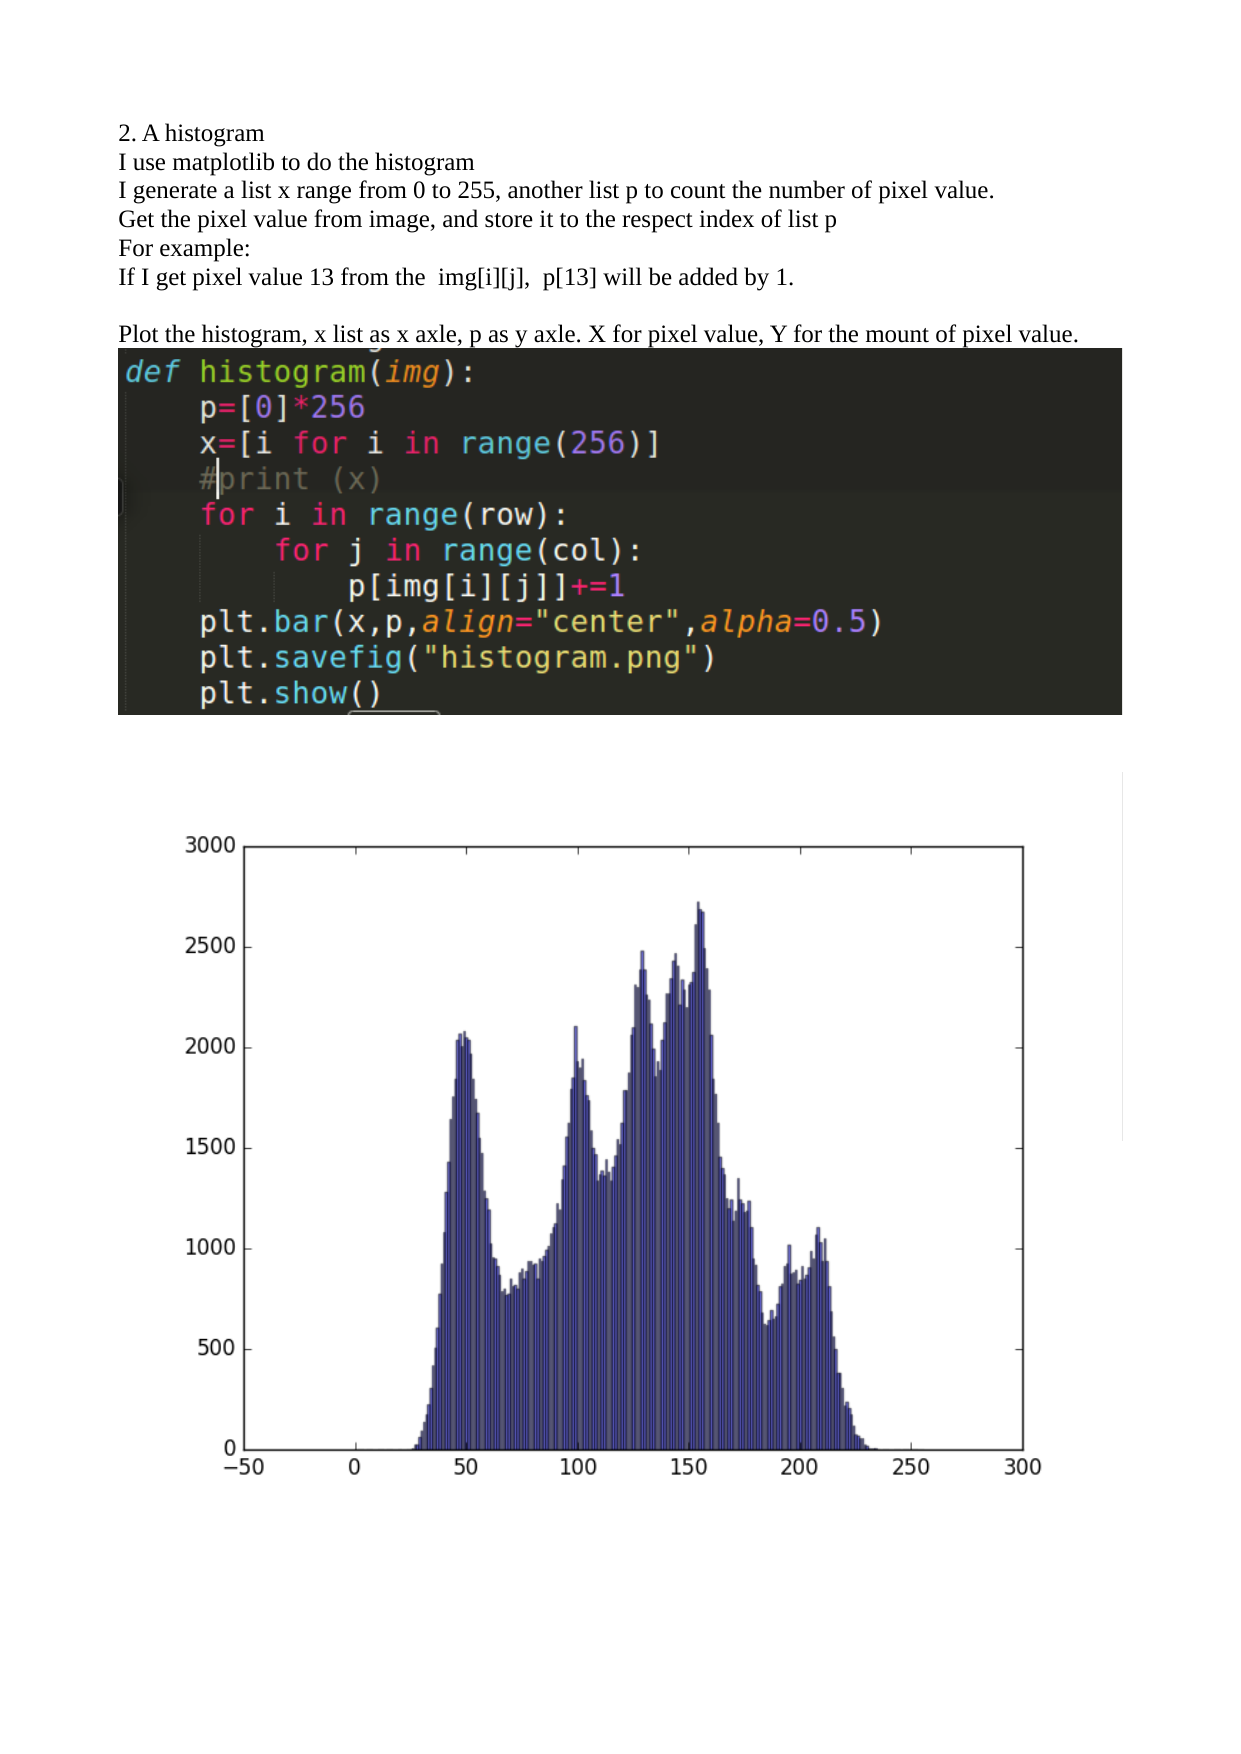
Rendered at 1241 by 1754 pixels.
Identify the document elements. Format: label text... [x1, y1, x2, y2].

text If I get pixel value 13 from the img[i][j], p[13] will be added by 1. [118, 262, 1122, 291]
text For example: [118, 233, 1122, 262]
text 2. A histogram [118, 118, 1122, 147]
text Get the pixel value from image, and store it to the respect index of list p [118, 204, 1122, 233]
text I use matplotlib to do the histogram [118, 147, 1122, 176]
picture [118, 772, 1123, 1525]
picture [118, 348, 1123, 715]
text Plot the histogram, x list as x axle, p as y axle. X for pixel value, Y for the mount of pixel value. [118, 319, 1122, 348]
text I generate a list x range from 0 to 255, another list p to count the number of pixel value. [118, 176, 1122, 204]
